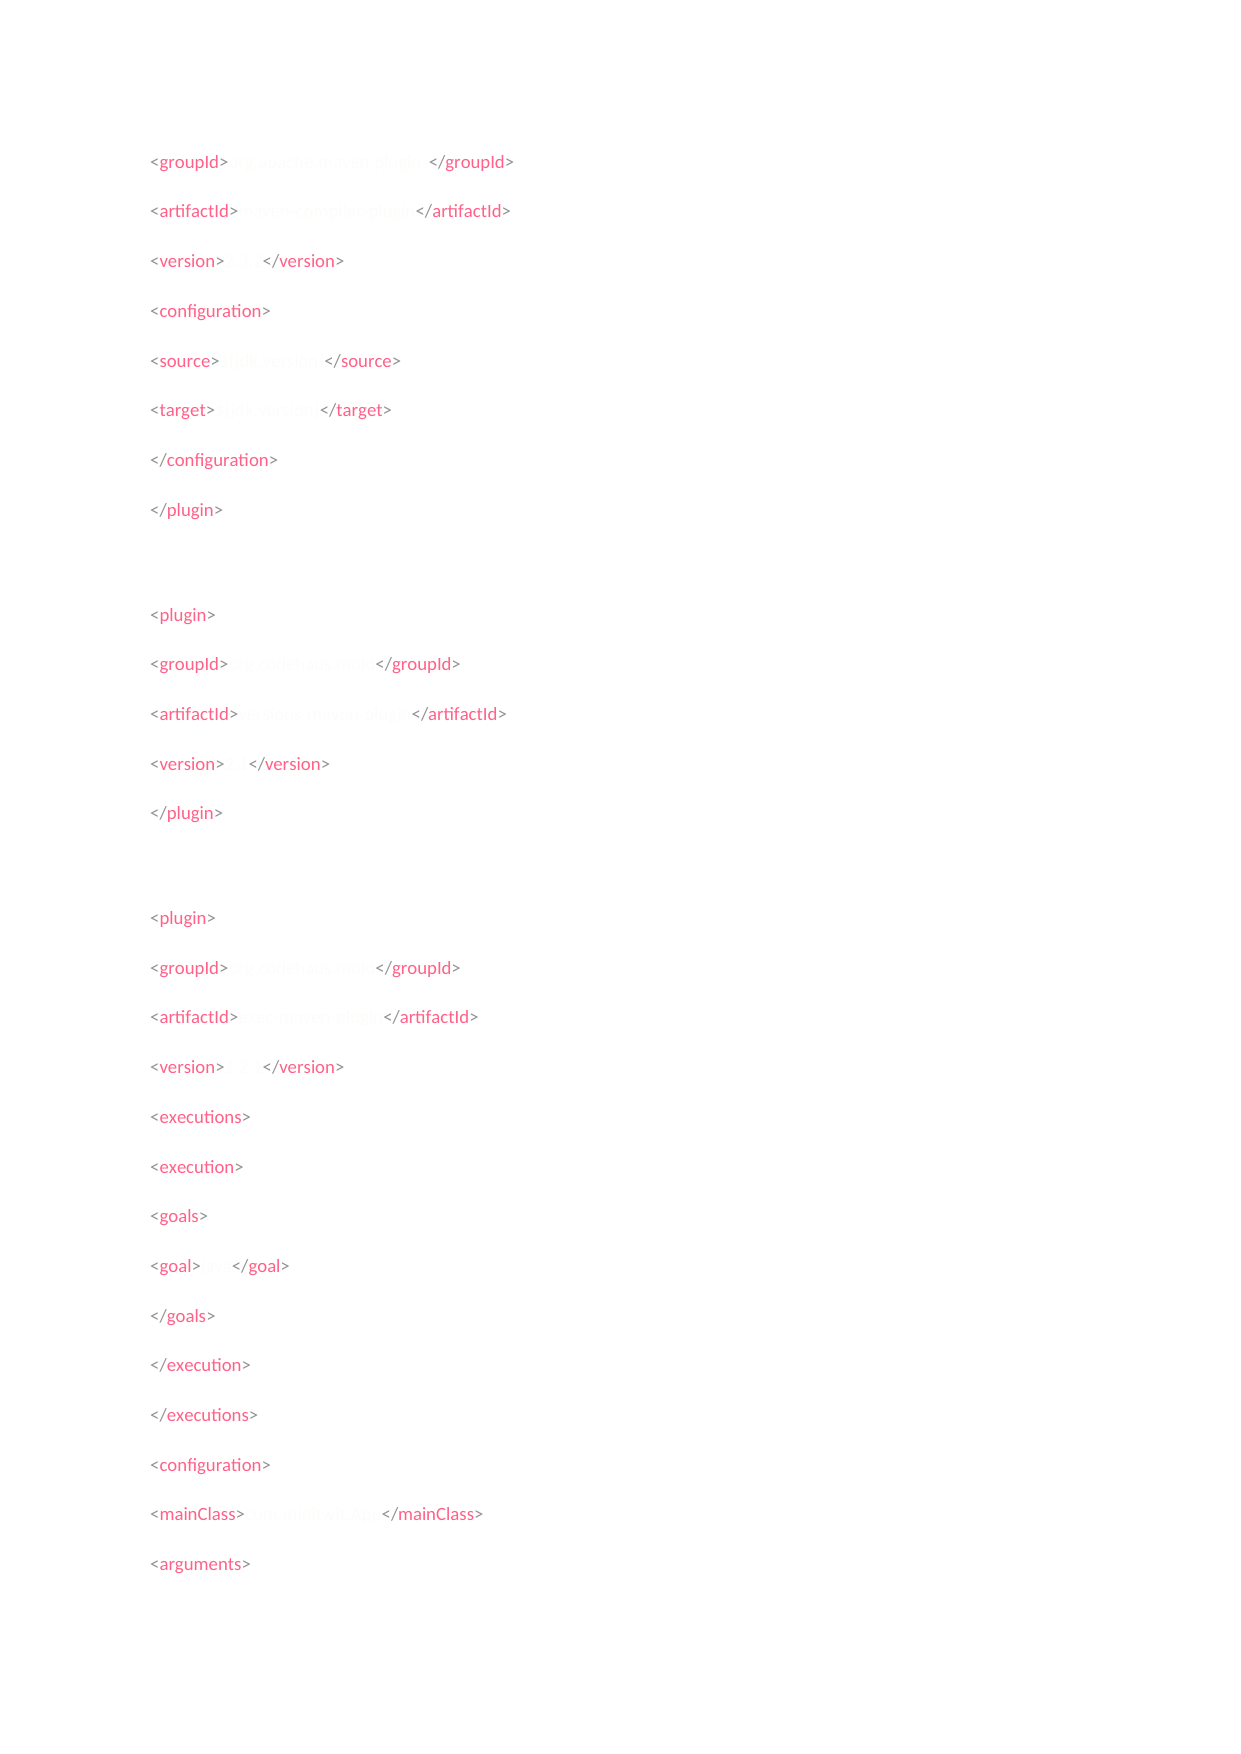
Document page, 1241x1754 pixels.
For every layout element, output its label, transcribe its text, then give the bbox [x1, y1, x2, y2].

text <arguments> [150, 1552, 1090, 1575]
text <groupId>org.codehaus.mojo</groupId> [150, 956, 1090, 979]
text </plugin> [150, 498, 1090, 521]
text <goals> [150, 1204, 1090, 1227]
text <configuration> [150, 299, 1090, 322]
text <version>2.3.2</version> [150, 249, 1090, 272]
text <version>1.2.1</version> [150, 1055, 1090, 1078]
text </plugin> [150, 801, 1090, 824]
text </executions> [150, 1403, 1090, 1426]
text <plugin> [150, 906, 1090, 929]
text </configuration> [150, 448, 1090, 471]
text <configuration> [150, 1453, 1090, 1476]
text </execution> [150, 1353, 1090, 1376]
text <artifactId>exec-maven-plugin</artifactId> [150, 1006, 1090, 1029]
text </goals> [150, 1304, 1090, 1327]
text <artifactId>versions-maven-plugin</artifactId> [150, 702, 1090, 725]
text <groupId>org.codehaus.mojo</groupId> [150, 652, 1090, 675]
text <plugin> [150, 603, 1090, 626]
text <executions> [150, 1105, 1090, 1128]
text <groupId>org.apache.maven.plugins</groupId> [150, 150, 1090, 173]
text <version>2.1</version> [150, 752, 1090, 775]
text <artifactId>maven-compiler-plugin</artifactId> [150, 200, 1090, 223]
text <target>${jdk.version}</target> [150, 398, 1090, 421]
text <source>${jdk.version}</source> [150, 349, 1090, 372]
text <execution> [150, 1155, 1090, 1178]
text <goal>java</goal> [150, 1254, 1090, 1277]
text <mainClass>com.minitwit.App</mainClass> [150, 1503, 1090, 1526]
